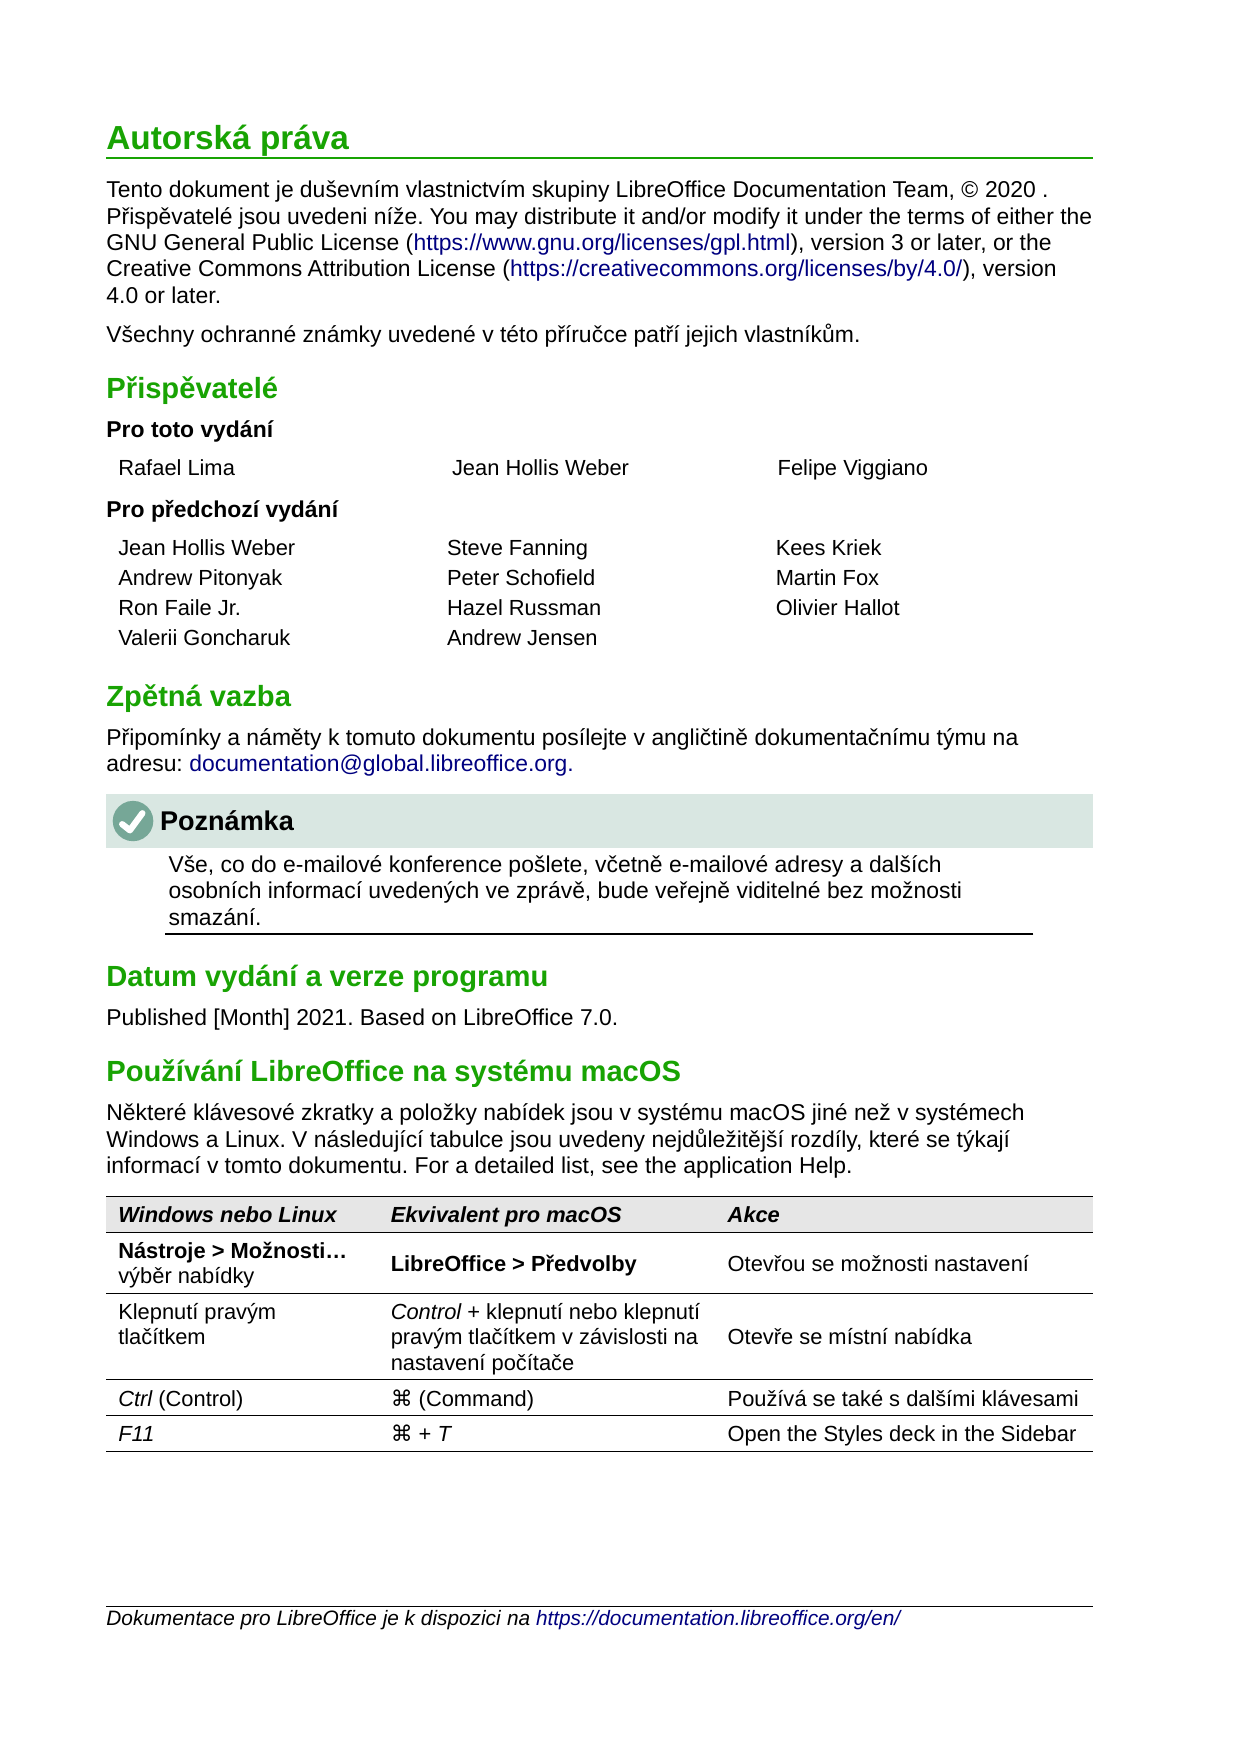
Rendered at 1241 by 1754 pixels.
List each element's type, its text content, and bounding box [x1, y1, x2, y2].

table_header Akce [716, 1197, 1093, 1232]
text Pro předchozí vydání [106, 496, 1093, 523]
table_cell Používá se také s dalšími klávesami [716, 1380, 1093, 1415]
table_cell ⌘ + T [379, 1416, 716, 1451]
table_cell Nástroje > Možnosti… výběr nabídky [106, 1233, 379, 1293]
table_cell Olivier Hallot [764, 595, 1093, 625]
table_cell LibreOffice > Předvolby [379, 1233, 716, 1293]
table_header Felipe Viggiano [766, 455, 1093, 485]
text Tento dokument je duševním vlastnictvím skupiny LibreOffice Documentation Team, © 2020 . Přispěvatelé jsou uvedeni níže. You may distribute it and/or modify it under the terms of either the GNU General Public License (https://www.gnu.org/licenses/gpl.html), version 3 or later, or the Creative Commons Attribution License (https://creativecommons.org/licenses/by/4.0/), version 4.0 or later. [106, 176, 1093, 308]
text Všechny ochranné známky uvedené v této příručce patří jejich vlastníkům. [106, 321, 1093, 347]
table_header Kees Kriek [764, 535, 1093, 565]
table_cell Ctrl (Control) [106, 1380, 379, 1415]
table_cell [764, 625, 1093, 655]
subtitle Autorská práva [106, 118, 1093, 157]
table_cell Martin Fox [764, 565, 1093, 595]
table_cell F11 [106, 1416, 379, 1451]
table_cell Andrew Jensen [435, 625, 764, 655]
subtitle Používání LibreOffice na systému macOS [106, 1054, 1093, 1087]
table_header Rafael Lima [106, 455, 440, 485]
table_cell Andrew Pitonyak [106, 565, 435, 595]
table_cell Peter Schofield [435, 565, 764, 595]
table_header Ekvivalent pro macOS [379, 1197, 716, 1232]
table_cell Open the Styles deck in the Sidebar [716, 1416, 1093, 1451]
text Published [Month] 2021. Based on LibreOffice 7.0. [106, 1004, 1093, 1030]
text Pro toto vydání [106, 416, 1093, 442]
table_header Steve Fanning [435, 535, 764, 565]
table_cell Klepnutí pravým tlačítkem [106, 1294, 379, 1379]
subtitle Poznámka [106, 794, 1093, 848]
table_cell Otevře se místní nabídka [716, 1294, 1093, 1379]
subtitle Přispěvatelé [106, 371, 1093, 404]
table_cell Ron Faile Jr. [106, 595, 435, 625]
subtitle Zpětná vazba [106, 678, 1093, 712]
table_header Jean Hollis Weber [106, 535, 435, 565]
table_cell Hazel Russman [435, 595, 764, 625]
text Některé klávesové zkratky a položky nabídek jsou v systému macOS jiné než v systémech Windows a Linux. V následující tabulce jsou uvedeny nejdůležitější rozdíly, které se týkají informací v tomto dokumentu. For a detailed list, see the application Help. [106, 1099, 1093, 1178]
table_header Windows nebo Linux [106, 1197, 379, 1232]
table_cell Valerii Goncharuk [106, 625, 435, 655]
subtitle Datum vydání a verze programu [106, 958, 1093, 992]
table_cell Otevřou se možnosti nastavení [716, 1233, 1093, 1293]
text Vše, co do e-mailové konference pošlete, včetně e-mailové adresy a dalších osobních informací uvedených ve zprávě, bude veřejně viditelné bez možnosti smazání. [165, 848, 1033, 933]
table_cell ⌘ (Command) [379, 1380, 716, 1415]
table_header Jean Hollis Weber [440, 455, 766, 485]
table_cell Control + klepnutí nebo klepnutí pravým tlačítkem v závislosti na nastavení počítače [379, 1294, 716, 1379]
text Připomínky a náměty k tomuto dokumentu posílejte v angličtině dokumentačnímu týmu na adresu: documentation@global.libreoffice.org. [106, 724, 1093, 777]
